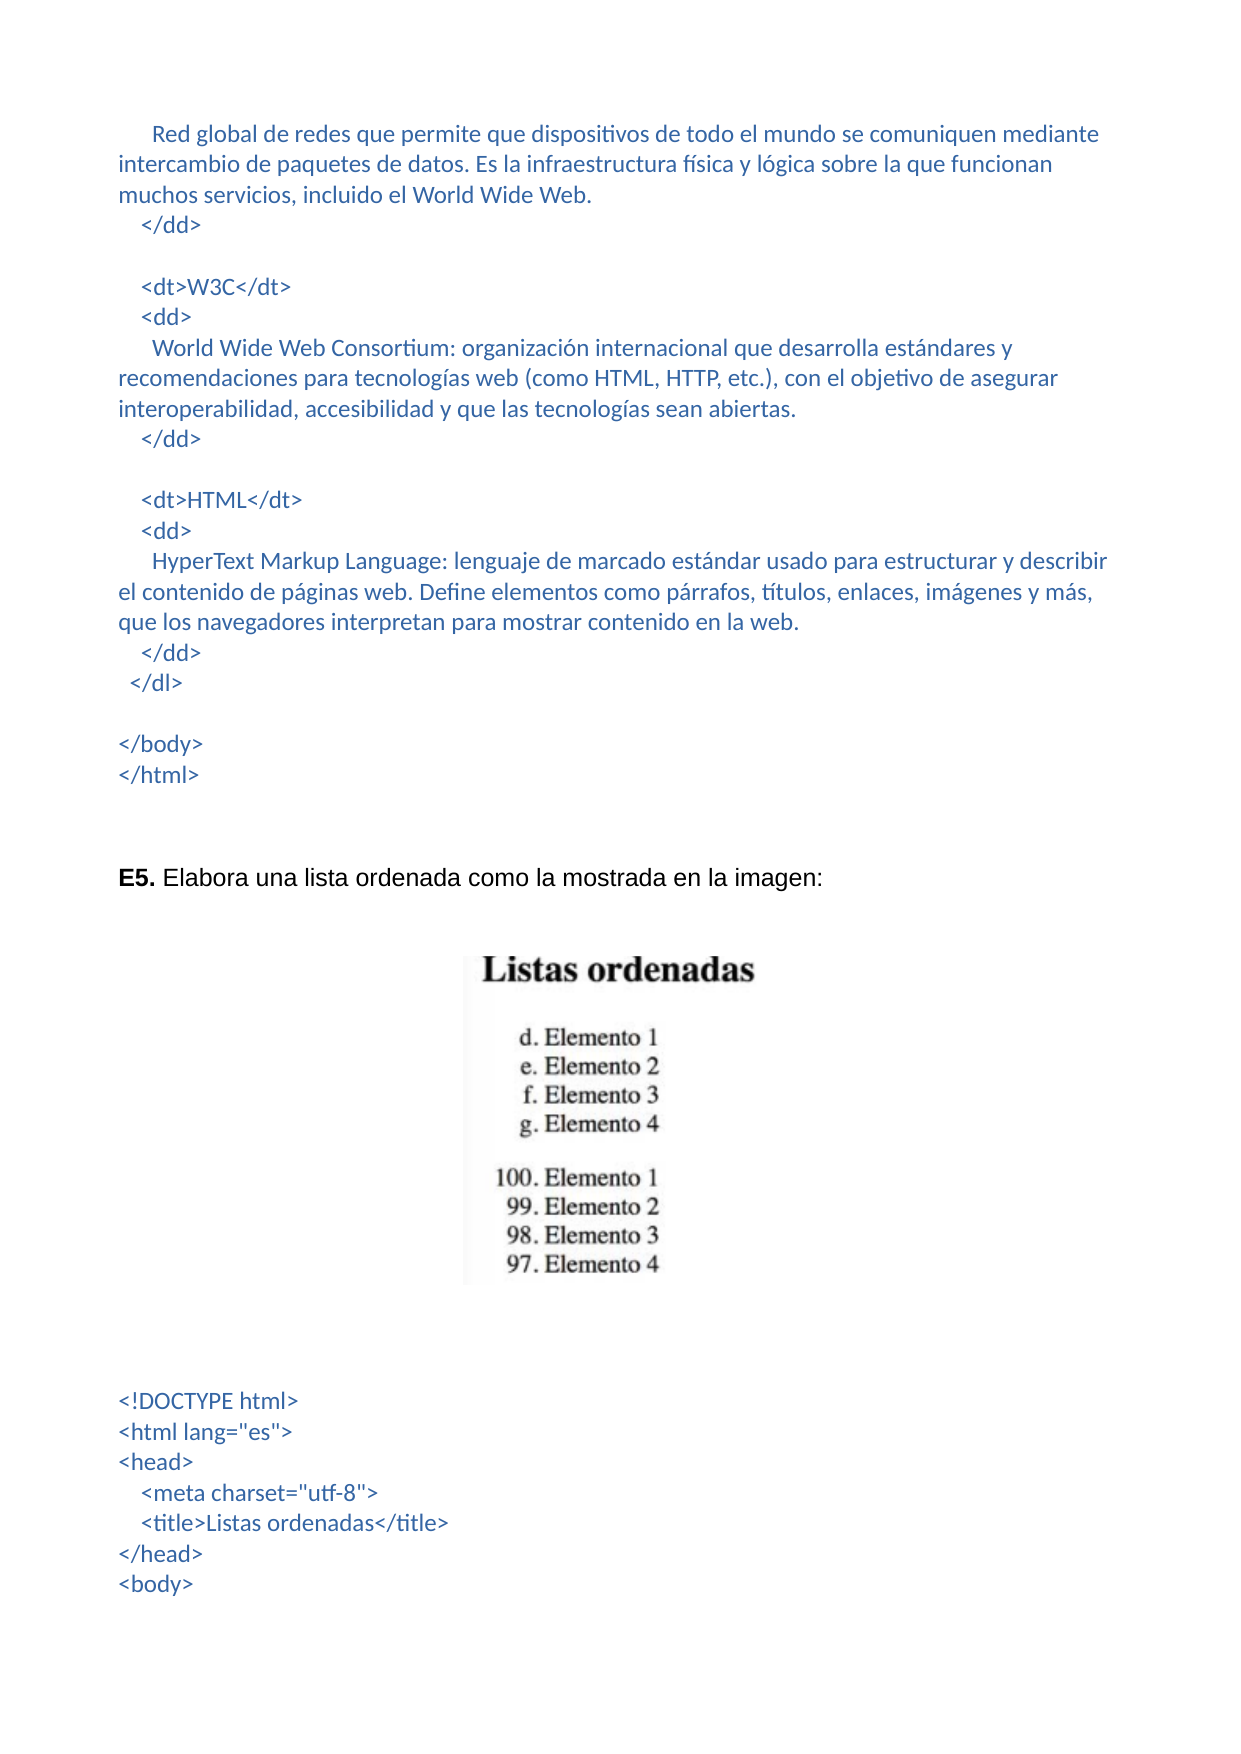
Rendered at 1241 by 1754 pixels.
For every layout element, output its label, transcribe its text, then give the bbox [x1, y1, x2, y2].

text </head> [118, 1538, 1122, 1568]
text <title>Listas ordenadas</title> [118, 1507, 1122, 1538]
text <dt>HTML</dt> [118, 484, 1122, 515]
text E5. Elabora una lista ordenada como la mostrada en la imagen: [118, 863, 1122, 892]
text <dd> [118, 301, 1122, 332]
text <body> [118, 1568, 1122, 1599]
text <head> [118, 1446, 1122, 1477]
picture [463, 956, 778, 1285]
text </html> [118, 759, 1122, 789]
text <dt>W3C</dt> [118, 271, 1122, 301]
text </dd> [118, 423, 1122, 454]
text </dd> [118, 637, 1122, 667]
text <html lang="es"> [118, 1416, 1122, 1446]
text <!DOCTYPE html> [118, 1385, 1122, 1416]
text </dd> [118, 210, 1122, 240]
text </body> [118, 728, 1122, 759]
text Red global de redes que permite que dispositivos de todo el mundo se comuniquen mediante intercambio de paquetes de datos. Es la infraestructura física y lógica sobre la que funcionan muchos servicios, incluido el World Wide Web. [118, 118, 1122, 210]
text </dl> [118, 667, 1122, 698]
text <dd> [118, 515, 1122, 545]
text HyperText Markup Language: lenguaje de marcado estándar usado para estructurar y describir el contenido de páginas web. Define elementos como párrafos, títulos, enlaces, imágenes y más, que los navegadores interpretan para mostrar contenido en la web. [118, 545, 1122, 637]
text <meta charset="utf-8"> [118, 1477, 1122, 1507]
text World Wide Web Consortium: organización internacional que desarrolla estándares y recomendaciones para tecnologías web (como HTML, HTTP, etc.), con el objetivo de asegurar interoperabilidad, accesibilidad y que las tecnologías sean abiertas. [118, 332, 1122, 423]
